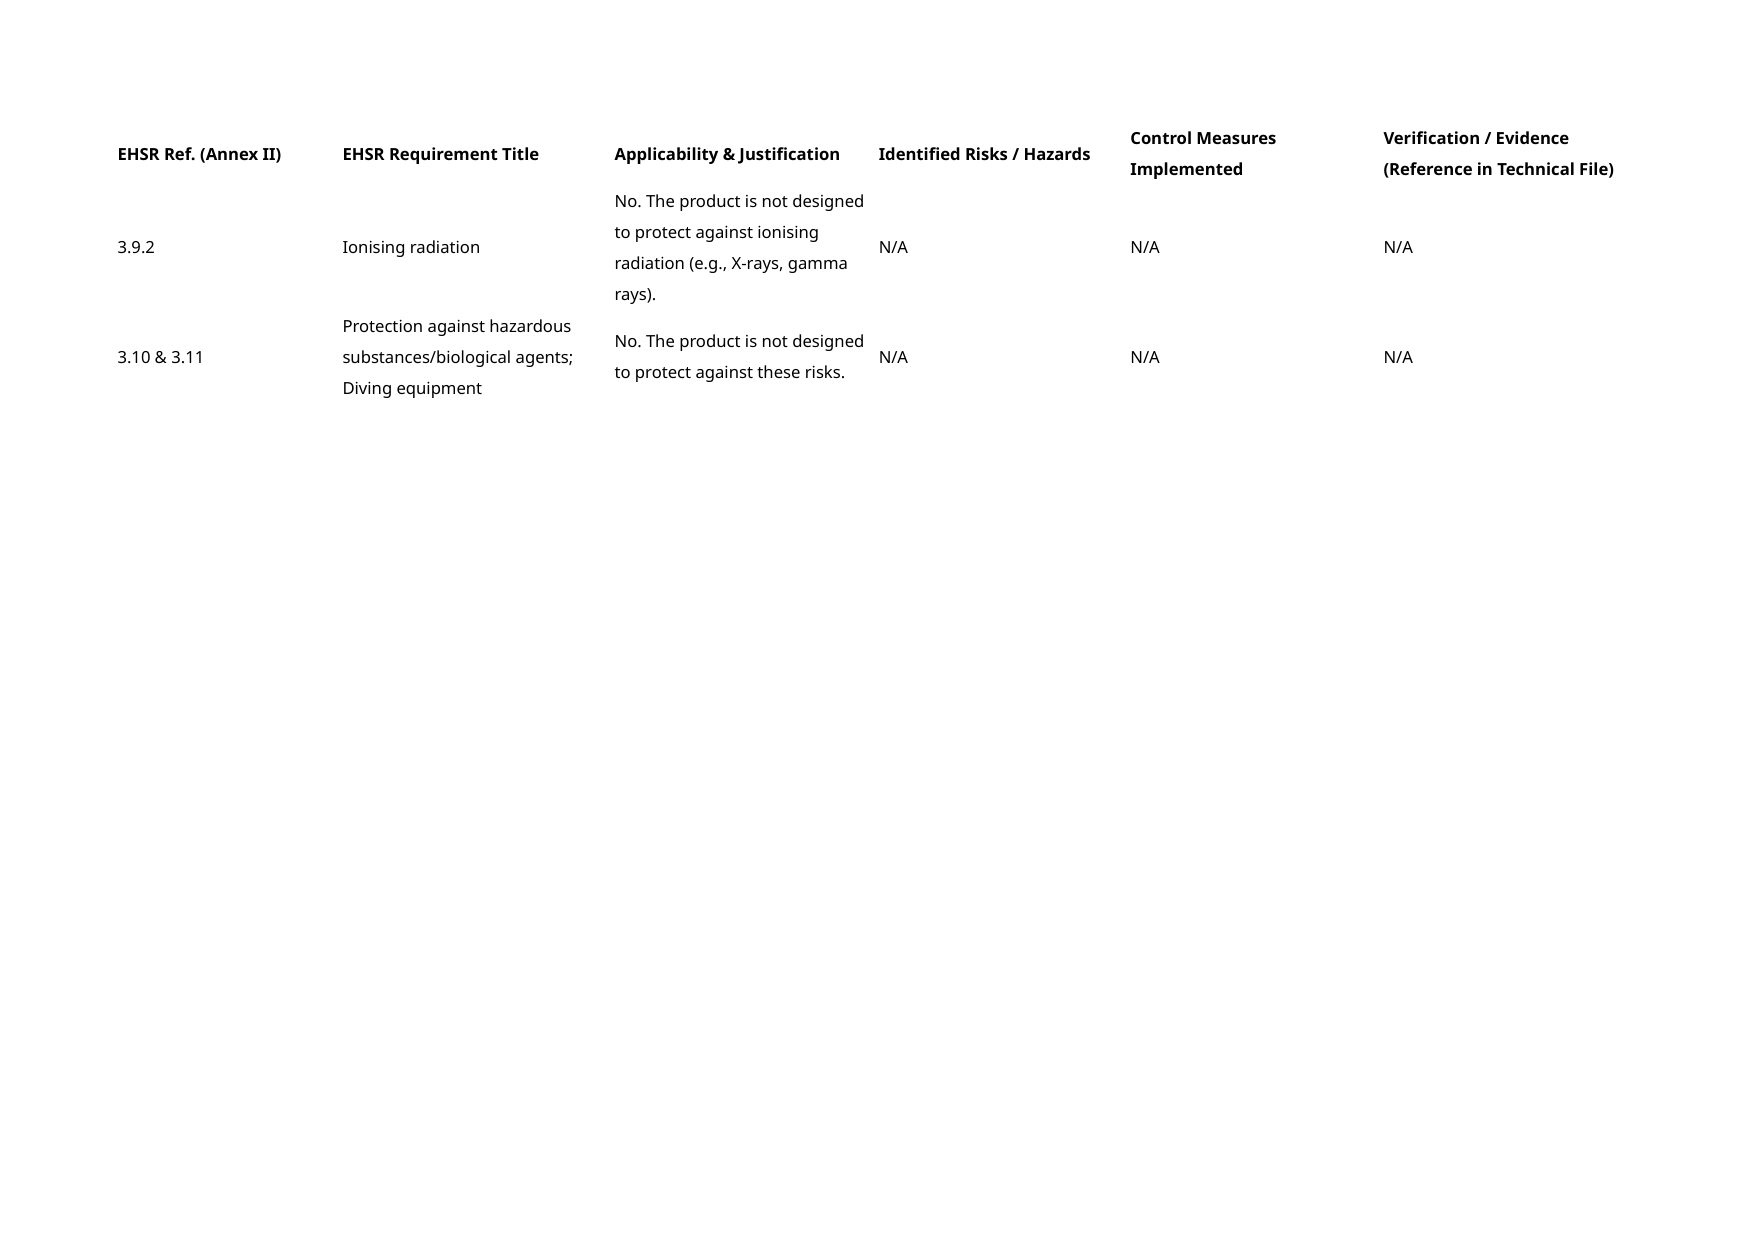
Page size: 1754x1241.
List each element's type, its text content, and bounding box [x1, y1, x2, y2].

table_cell 3.10 & 3.11 [117, 306, 342, 399]
table_header EHSR Ref. (Annex II) [117, 118, 342, 181]
table_cell Protection against hazardous substances/biological agents; Diving equipment [342, 306, 614, 399]
table_header Identified Risks / Hazards [879, 118, 1130, 181]
table_header Verification / Evidence (Reference in Technical File) [1383, 118, 1637, 181]
table_cell N/A [1383, 306, 1637, 399]
table_cell Ionising radiation [342, 181, 614, 306]
table_cell No. The product is not designed to protect against ionising radiation (e.g., X-rays, gamma rays). [614, 181, 878, 306]
table_header Applicability & Justification [614, 118, 878, 181]
table_header Control Measures Implemented [1130, 118, 1383, 181]
table_cell 3.9.2 [117, 181, 342, 306]
table_cell N/A [1130, 306, 1383, 399]
table_cell N/A [879, 306, 1130, 399]
table_cell N/A [1130, 181, 1383, 306]
table_cell No. The product is not designed to protect against these risks. [614, 306, 878, 399]
table_cell N/A [1383, 181, 1637, 306]
table_cell N/A [879, 181, 1130, 306]
table_header EHSR Requirement Title [342, 118, 614, 181]
